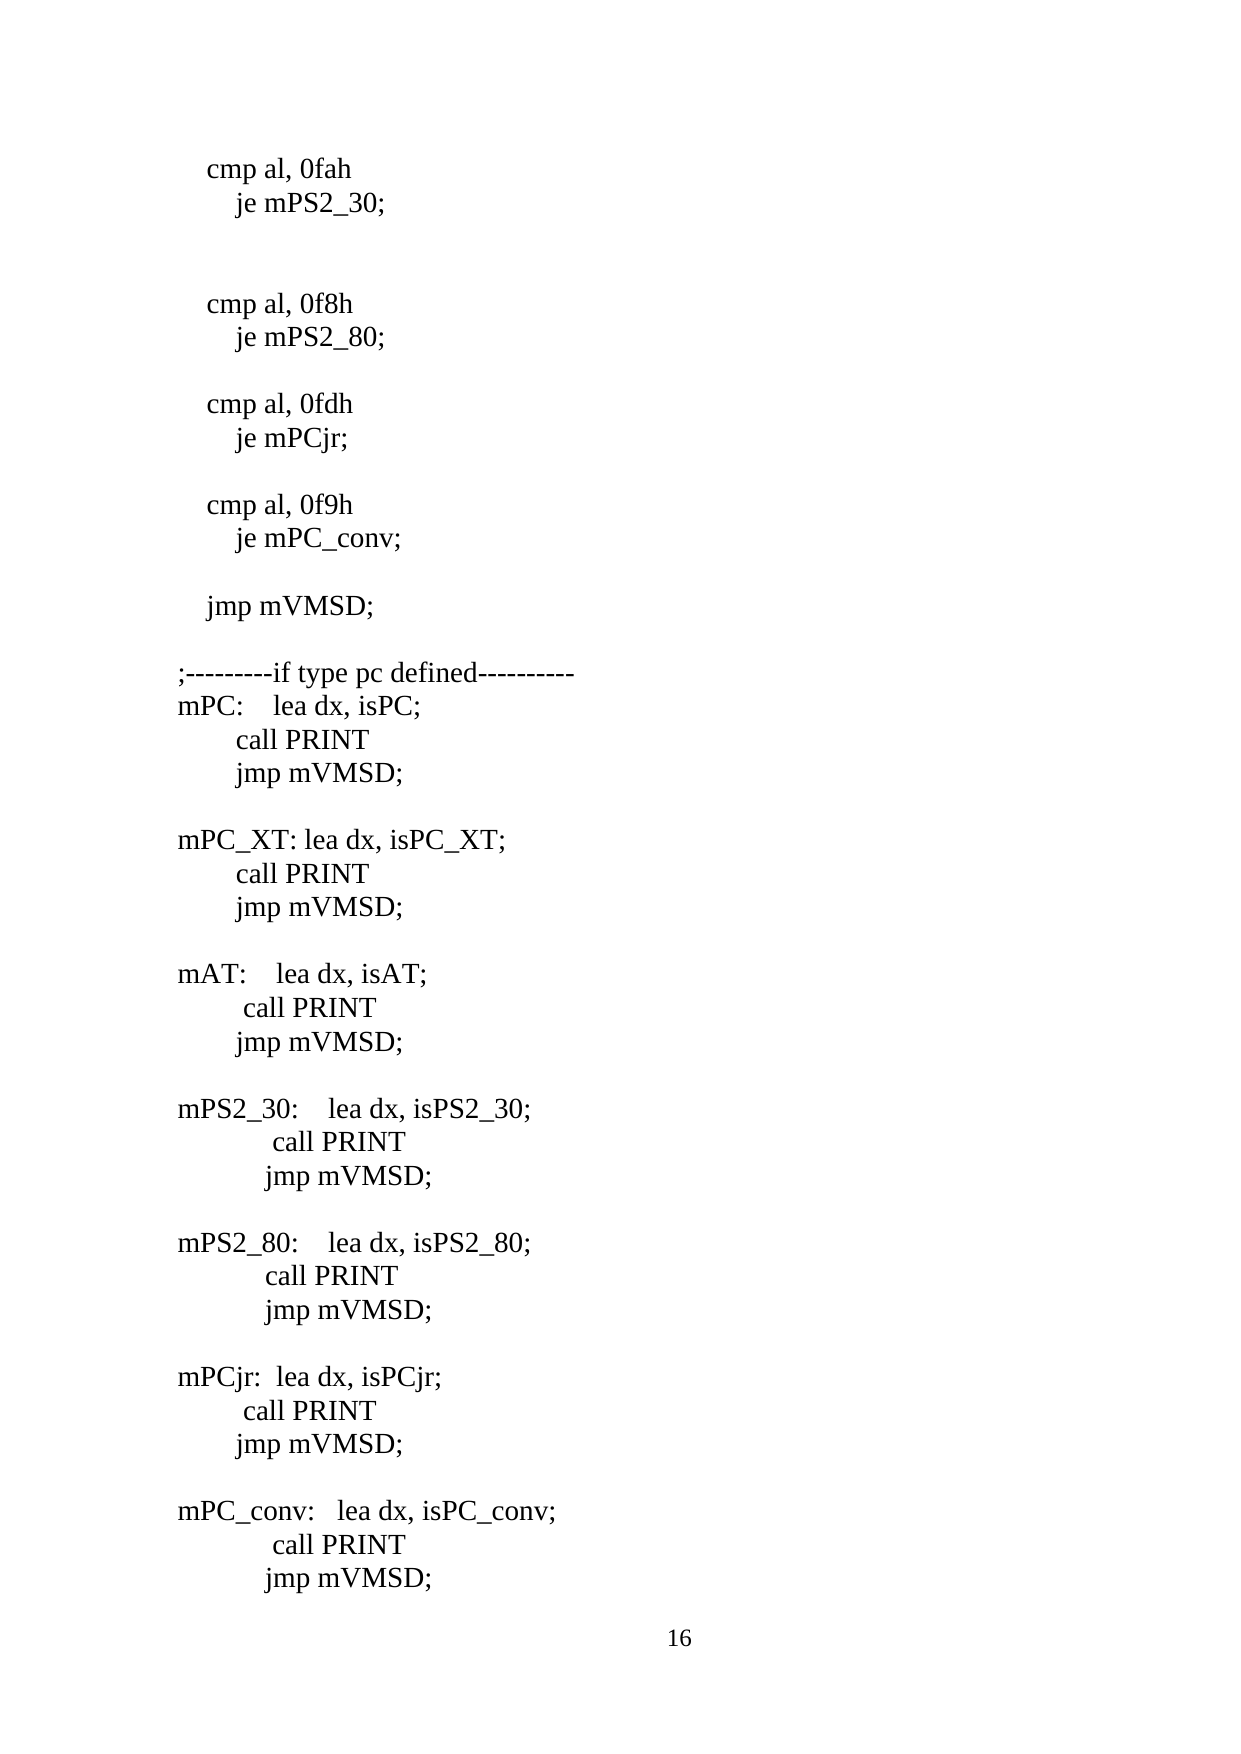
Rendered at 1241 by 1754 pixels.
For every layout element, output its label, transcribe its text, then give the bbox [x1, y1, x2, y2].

text jmp mVMSD; [177, 588, 1181, 621]
text jmp mVMSD; [177, 1426, 1181, 1460]
text je mPC_conv; [177, 521, 1181, 554]
text call PRINT [177, 990, 1181, 1024]
text call PRINT [177, 1258, 1181, 1292]
text call PRINT [177, 722, 1181, 755]
text je mPS2_80; [177, 319, 1181, 353]
text cmp al, 0f8h [177, 286, 1181, 319]
text mPS2_80: lea dx, isPS2_80; [177, 1225, 1181, 1258]
text jmp mVMSD; [177, 1024, 1181, 1057]
text mPS2_30: lea dx, isPS2_30; [177, 1091, 1181, 1124]
text mPC_conv: lea dx, isPC_conv; [177, 1493, 1181, 1527]
text jmp mVMSD; [177, 1292, 1181, 1326]
text cmp al, 0fah [177, 152, 1181, 185]
text call PRINT [177, 1527, 1181, 1560]
text ;---------if type pc defined---------- [177, 655, 1181, 688]
text call PRINT [177, 1393, 1181, 1426]
text cmp al, 0fdh [177, 386, 1181, 420]
text mPCjr: lea dx, isPCjr; [177, 1359, 1181, 1393]
text jmp mVMSD; [177, 755, 1181, 789]
text mPC: lea dx, isPC; [177, 688, 1181, 722]
text mAT: lea dx, isAT; [177, 957, 1181, 990]
text cmp al, 0f9h [177, 487, 1181, 521]
text je mPCjr; [177, 420, 1181, 453]
text jmp mVMSD; [177, 1560, 1181, 1594]
text mPC_XT: lea dx, isPC_XT; [177, 822, 1181, 856]
text call PRINT [177, 856, 1181, 889]
text jmp mVMSD; [177, 889, 1181, 923]
text call PRINT [177, 1124, 1181, 1158]
text je mPS2_30; [177, 185, 1181, 219]
text jmp mVMSD; [177, 1158, 1181, 1191]
